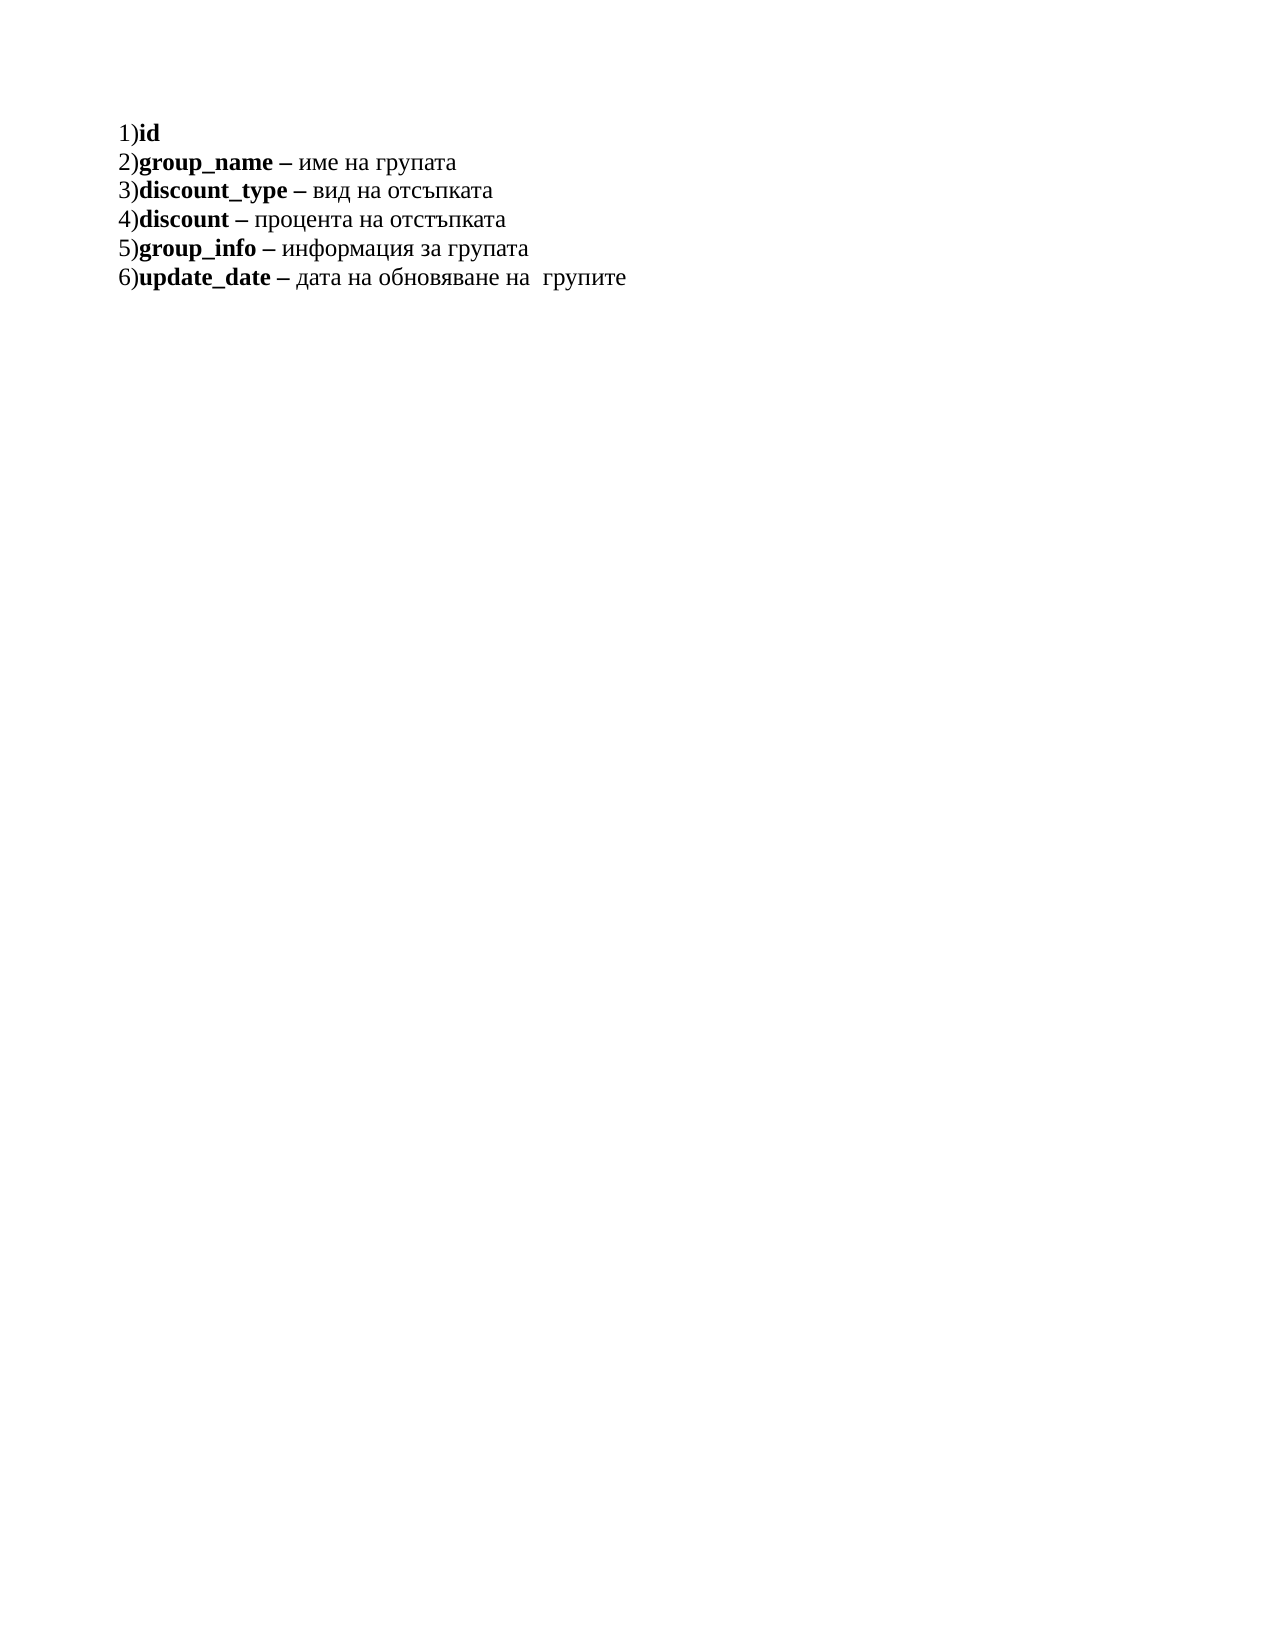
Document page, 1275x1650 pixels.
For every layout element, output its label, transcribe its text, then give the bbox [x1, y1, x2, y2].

text 4)discount – процента на отстъпката [118, 204, 1157, 233]
text 1)id [118, 118, 1157, 147]
text 5)group_info – информация за групата [118, 233, 1157, 262]
text 6)update_date – дата на обновяване на групите [118, 262, 1157, 291]
text 2)group_name – име на групата [118, 147, 1157, 176]
text 3)discount_type – вид на отсъпката [118, 176, 1157, 204]
